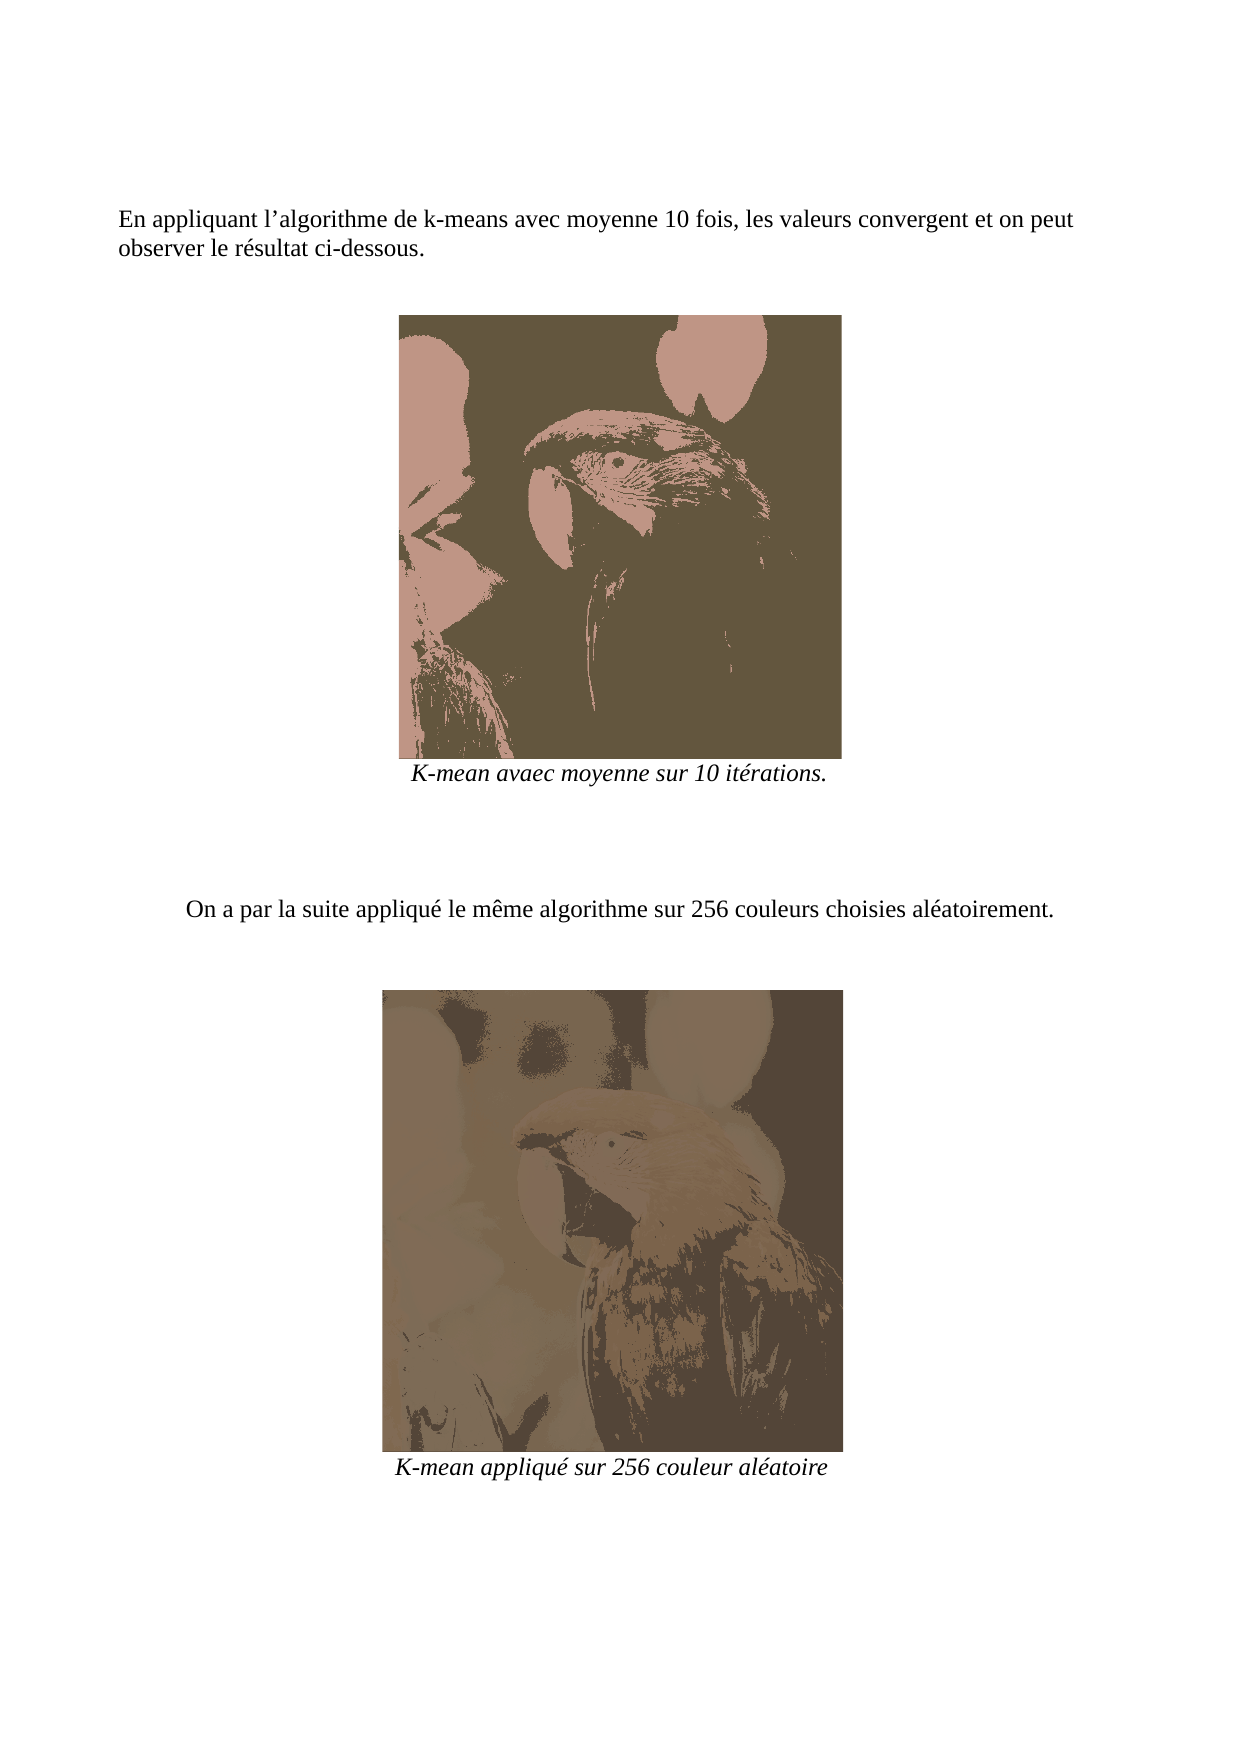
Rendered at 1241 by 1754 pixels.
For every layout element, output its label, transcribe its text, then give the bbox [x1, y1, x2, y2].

text [382, 978, 843, 990]
text En appliquant l’algorithme de k-means avec moyenne 10 fois, les valeurs convergent et on peut observer le résultat ci-dessous. [118, 204, 1122, 262]
text On a par la suite appliqué le même algorithme sur 256 couleurs choisies aléatoirement. [118, 894, 1122, 923]
text K-mean appliqué sur 256 couleur aléatoire [382, 1452, 843, 1481]
picture [398, 315, 842, 759]
picture [382, 990, 844, 1452]
text K-mean avaec moyenne sur 10 itérations. [399, 759, 842, 787]
